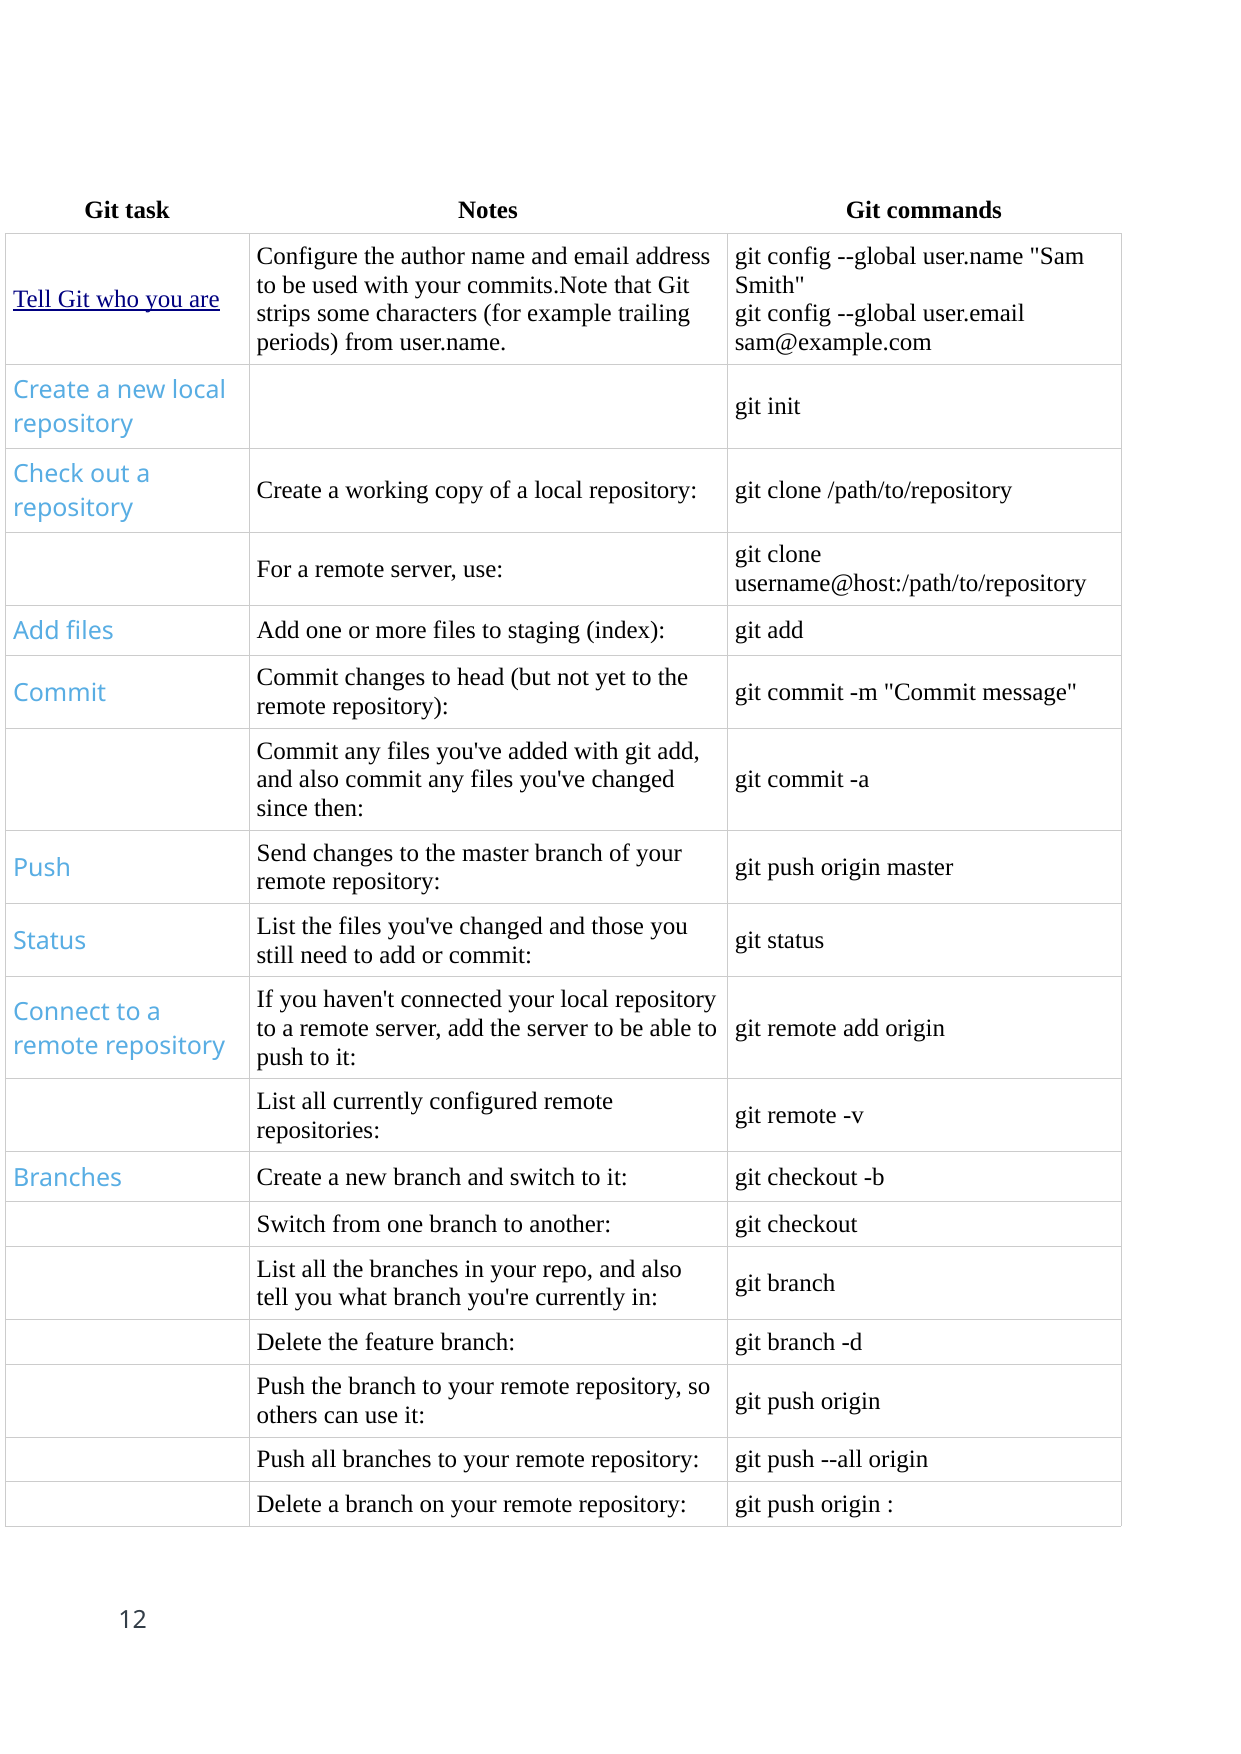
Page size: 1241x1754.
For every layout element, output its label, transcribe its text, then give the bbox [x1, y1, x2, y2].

table_cell [6, 1079, 249, 1151]
table_cell Create a new local repository [6, 365, 249, 448]
table_cell Push [6, 831, 249, 903]
table_cell [6, 533, 249, 605]
table_cell For a remote server, use: [250, 533, 727, 605]
table_cell git push origin master [728, 831, 1121, 903]
table_cell Status [6, 904, 249, 976]
table_cell Check out a repository [6, 449, 249, 532]
table_cell Create a working copy of a local repository: [250, 449, 727, 532]
table_cell git add [728, 606, 1121, 654]
table_cell Delete a branch on your remote repository: [250, 1482, 727, 1526]
table_cell [6, 1438, 249, 1481]
table_cell Connect to a remote repository [6, 977, 249, 1078]
table_cell Add files [6, 606, 249, 654]
table_cell Add one or more files to staging (index): [250, 606, 727, 654]
table_cell Commit changes to head (but not yet to the remote repository): [250, 656, 727, 728]
table_cell git push origin [728, 1365, 1121, 1437]
table_cell Push all branches to your remote repository: [250, 1438, 727, 1481]
table_cell [6, 729, 249, 830]
table_cell [6, 1365, 249, 1437]
table_cell git clone username@host:/path/to/repository [728, 533, 1121, 605]
table_cell git checkout [728, 1202, 1121, 1246]
table_cell [250, 365, 727, 448]
table_cell Create a new branch and switch to it: [250, 1152, 727, 1201]
table_cell Tell Git who you are [6, 234, 249, 364]
table_cell [6, 1320, 249, 1363]
table_header Notes [249, 186, 727, 233]
table_cell Send changes to the master branch of your remote repository: [250, 831, 727, 903]
table_cell git remote -v [728, 1079, 1121, 1151]
table_cell List all currently configured remote repositories: [250, 1079, 727, 1151]
table_cell git branch -d [728, 1320, 1121, 1363]
table_cell Branches [6, 1152, 249, 1201]
table_header Git commands [727, 186, 1121, 233]
table_cell git push --all origin [728, 1438, 1121, 1481]
table_cell git branch [728, 1247, 1121, 1319]
table_cell Commit [6, 656, 249, 728]
table_cell List all the branches in your repo, and also tell you what branch you're currently in: [250, 1247, 727, 1319]
table_cell [6, 1482, 249, 1526]
table_cell If you haven't connected your local repository to a remote server, add the server to be able to push to it: [250, 977, 727, 1078]
table_cell git checkout -b [728, 1152, 1121, 1201]
table_cell [6, 1247, 249, 1319]
table_cell git init [728, 365, 1121, 448]
table_cell git push origin : [728, 1482, 1121, 1526]
table_cell git remote add origin [728, 977, 1121, 1078]
table_cell git clone /path/to/repository [728, 449, 1121, 532]
table_cell List the files you've changed and those you still need to add or commit: [250, 904, 727, 976]
table_cell Switch from one branch to another: [250, 1202, 727, 1246]
table_cell Push the branch to your remote repository, so others can use it: [250, 1365, 727, 1437]
table_cell git status [728, 904, 1121, 976]
table_cell Delete the feature branch: [250, 1320, 727, 1363]
table_cell Commit any files you've added with git add, and also commit any files you've changed since then: [250, 729, 727, 830]
table_cell [6, 1202, 249, 1246]
table_cell git commit -m "Commit message" [728, 656, 1121, 728]
table_cell git config --global user.name "Sam Smith" git config --global user.email sam@example.com [728, 234, 1121, 364]
table_header Git task [5, 186, 249, 233]
table_cell Configure the author name and email address to be used with your commits.Note that Git strips some characters (for example trailing periods) from user.name. [250, 234, 727, 364]
table_cell git commit -a [728, 729, 1121, 830]
